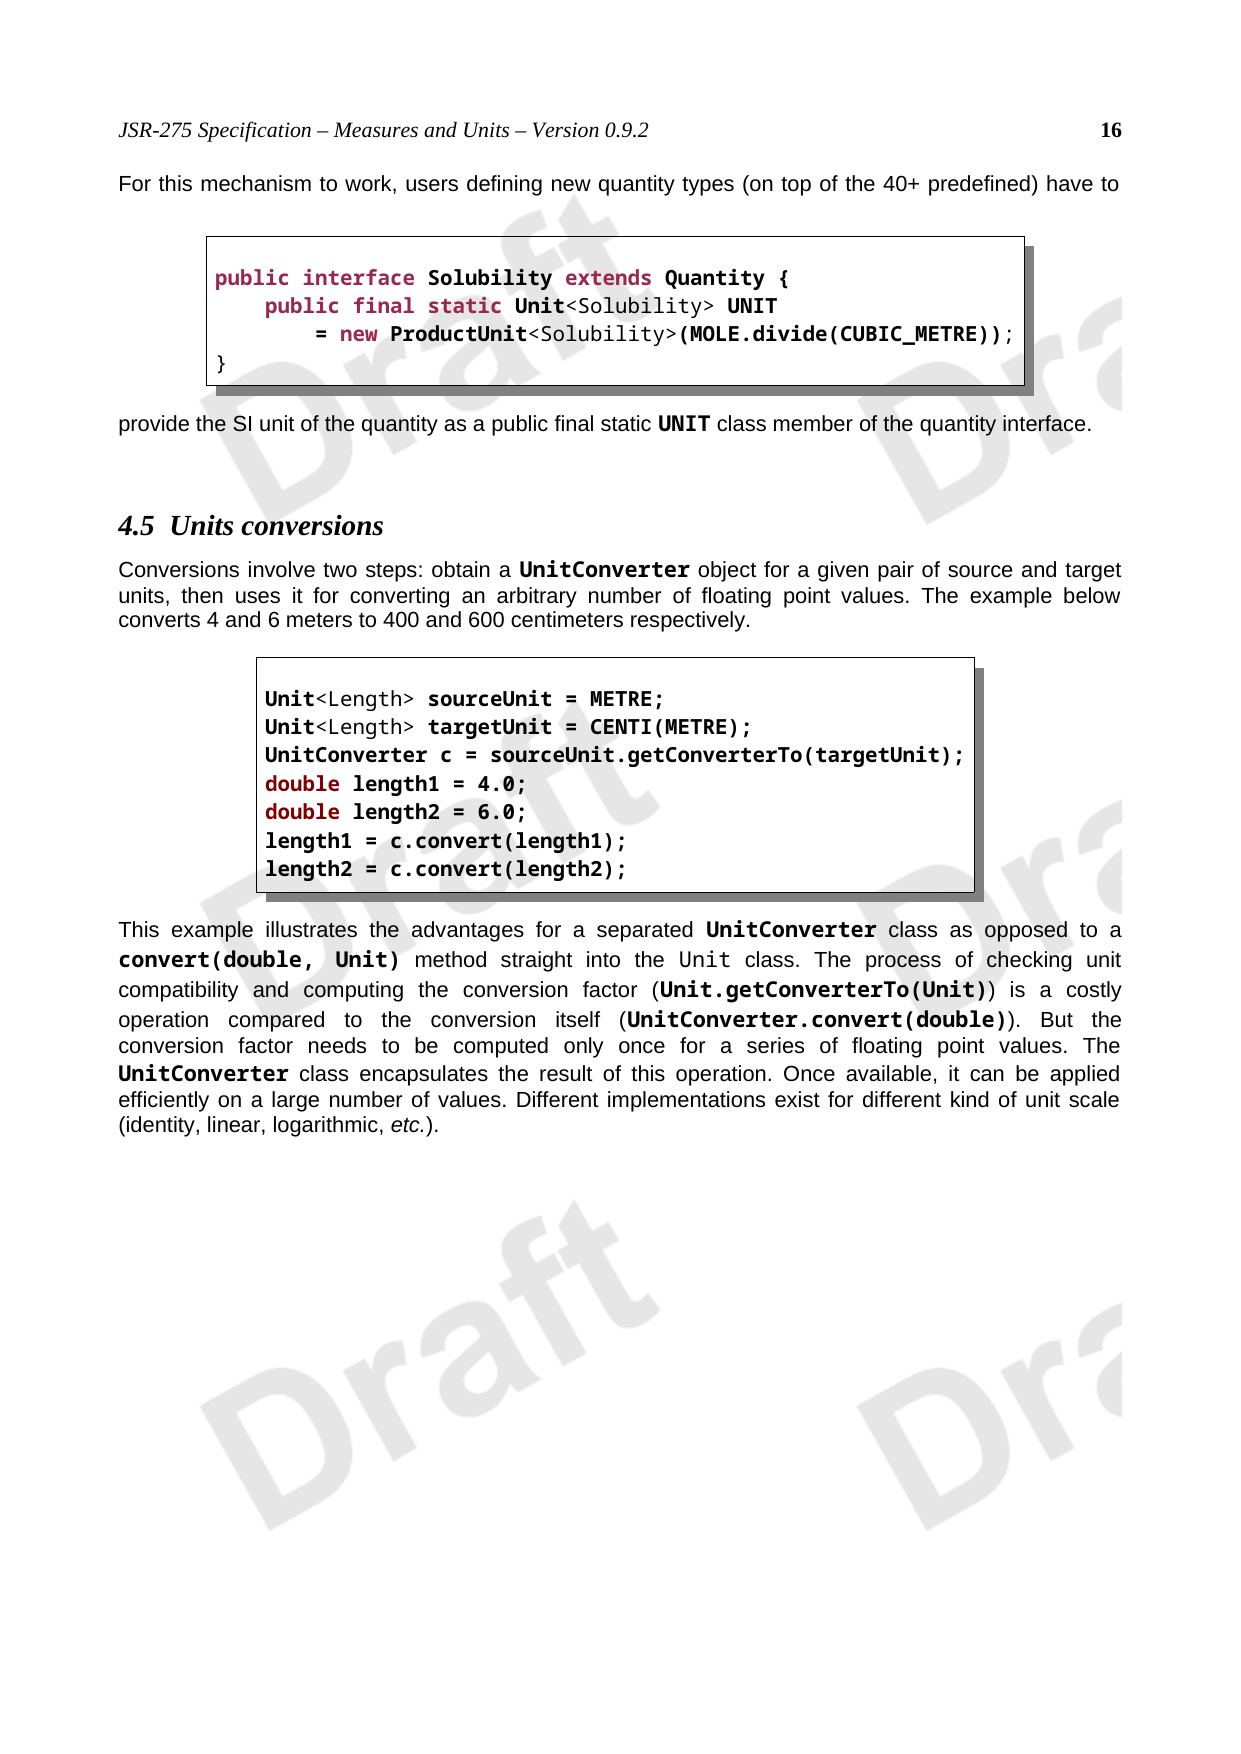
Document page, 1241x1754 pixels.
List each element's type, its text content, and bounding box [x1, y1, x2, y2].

text double length1 = 4.0; [265, 769, 965, 797]
text For this mechanism to work, users defining new quantity types (on top of the 40+ predefined) have to provide the SI unit of the quantity as a public final static UNIT class member of the quantity interface. [118, 172, 1122, 438]
text = new ProductUnit<Solubility>(MOLE.divide(CUBIC_METRE)); [215, 319, 1015, 348]
text Conversions involve two steps: obtain a UnitConverter object for a given pair of source and target units, then uses it for converting an arbitrary number of floating point values. The example below converts 4 and 6 meters to 400 and 600 centimeters respectively. [118, 554, 1122, 633]
text length1 = c.convert(length1); [265, 826, 965, 854]
text Unit<Length> targetUnit = CENTI(METRE); [265, 712, 965, 741]
text public final static Unit<Solubility> UNIT [215, 291, 1015, 319]
picture [118, 1137, 1122, 1636]
text double length2 = 6.0; [265, 797, 965, 826]
picture [118, 118, 1122, 172]
text This example illustrates the advantages for a separated UnitConverter class as opposed to a convert(double, Unit) method straight into the Unit class. The process of checking unit compatibility and computing the conversion factor (Unit.getConverterTo(Unit)) is a costly operation compared to the conversion itself (UnitConverter.convert(double)). But the conversion factor needs to be computed only once for a series of floating point values. The UnitConverter class encapsulates the result of this operation. Once available, it can be applied efficiently on a large number of values. Different implementations exist for different kind of unit scale (identity, linear, logarithmic, etc.). [118, 645, 1122, 1137]
text } [215, 348, 1015, 376]
text public interface Solubility extends Quantity { [215, 263, 1015, 291]
text length2 = c.convert(length2); [265, 854, 965, 883]
picture [118, 633, 1122, 645]
text UnitConverter c = sourceUnit.getConverterTo(targetUnit); [265, 741, 965, 769]
picture [118, 438, 1122, 509]
picture [118, 541, 1122, 554]
text Unit<Length> sourceUnit = METRE; [265, 684, 965, 712]
subtitle Units conversions [118, 509, 1122, 541]
